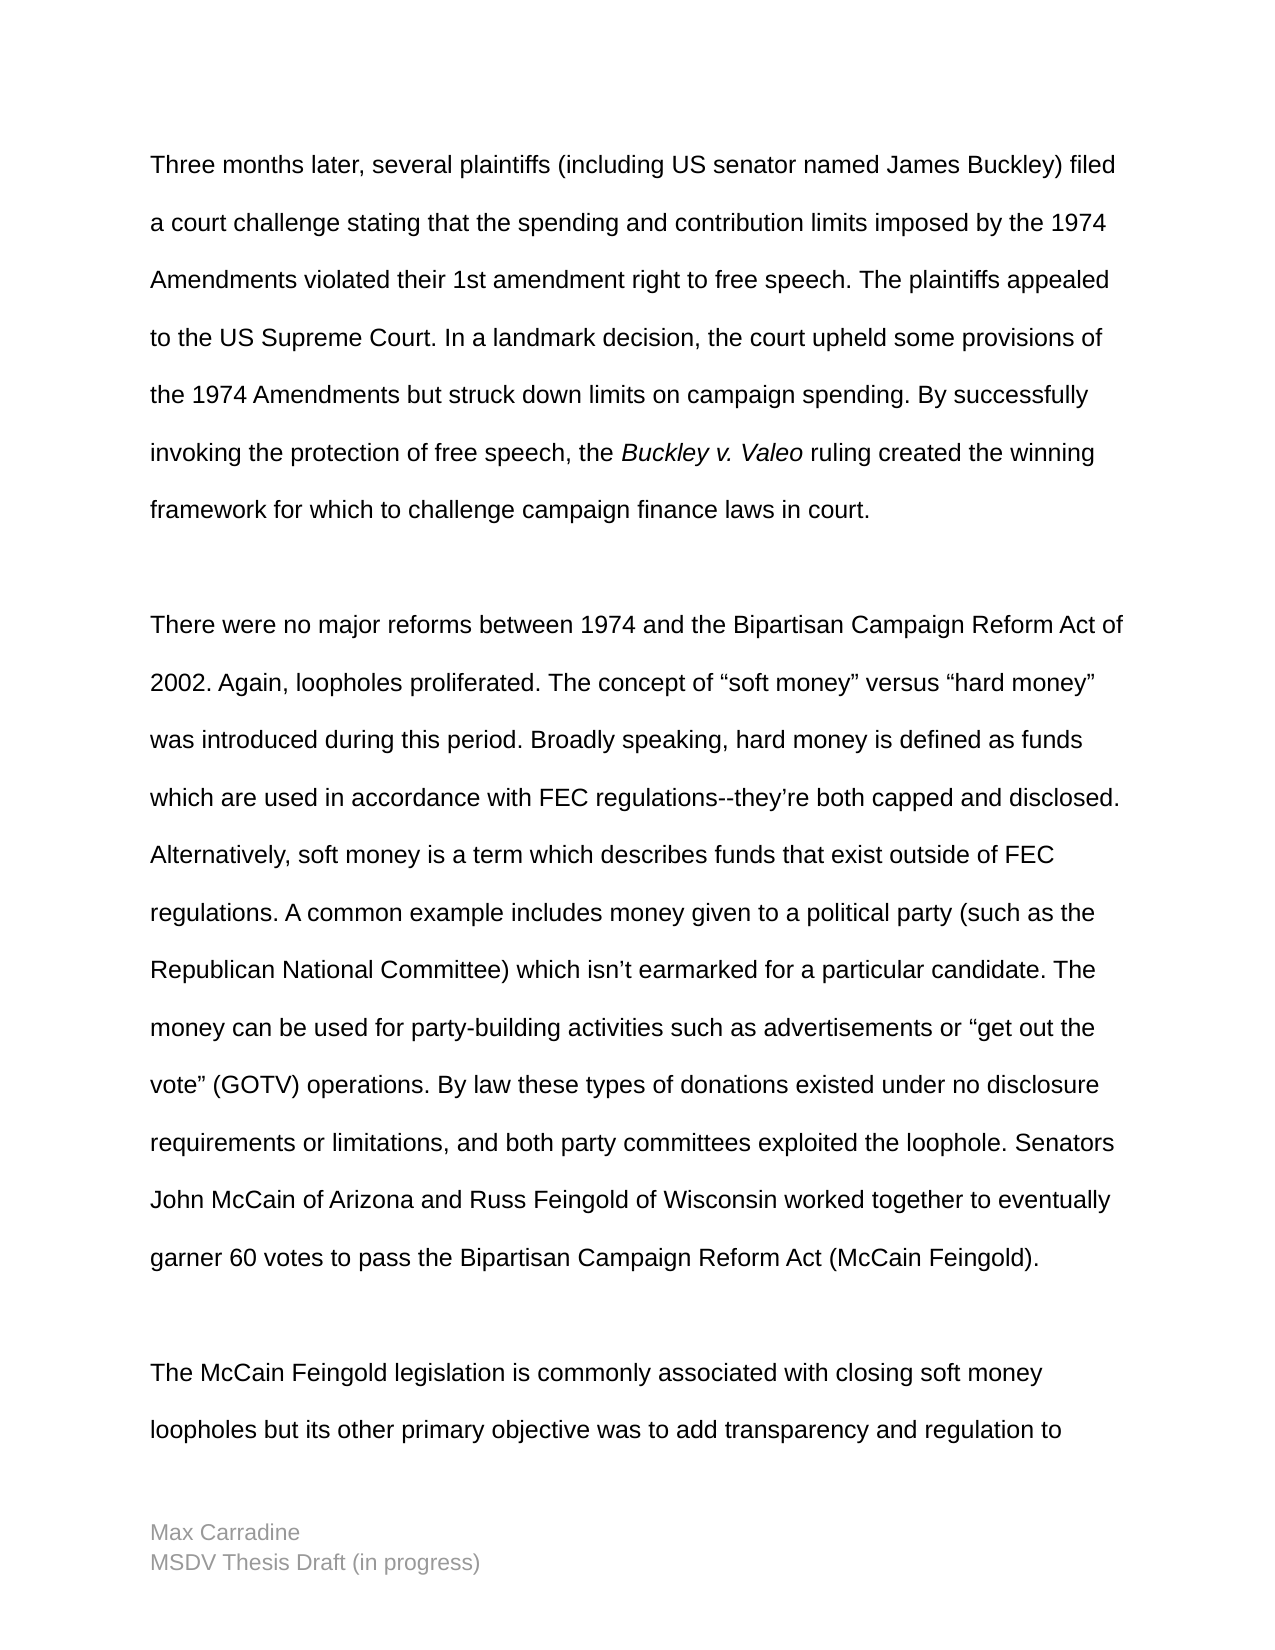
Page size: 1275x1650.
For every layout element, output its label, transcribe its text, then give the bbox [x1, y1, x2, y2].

text There were no major reforms between 1974 and the Bipartisan Campaign Reform Act of 2002. Again, loopholes proliferated. The concept of “soft money” versus “hard money” was introduced during this period. Broadly speaking, hard money is defined as funds which are used in accordance with FEC regulations--they’re both capped and disclosed. Alternatively, soft money is a term which describes funds that exist outside of FEC regulations. A common example includes money given to a political party (such as the Republican National Committee) which isn’t earmarked for a particular candidate. The money can be used for party-building activities such as advertisements or “get out the vote” (GOTV) operations. By law these types of donations existed under no disclosure requirements or limitations, and both party committees exploited the loophole. Senators John McCain of Arizona and Russ Feingold of Wisconsin worked together to eventually garner 60 votes to pass the Bipartisan Campaign Reform Act (McCain Feingold). [150, 610, 1125, 1271]
text The McCain Feingold legislation is commonly associated with closing soft money loopholes but its other primary objective was to add transparency and regulation to [150, 1357, 1125, 1444]
text Three months later, several plaintiffs (including US senator named James Buckley) filed a court challenge stating that the spending and contribution limits imposed by the 1974 Amendments violated their 1st amendment right to free speech. The plaintiffs appealed to the US Supreme Court. In a landmark decision, the court upheld some provisions of the 1974 Amendments but struck down limits on campaign spending. By successfully invoking the protection of free speech, the Buckley v. Valeo ruling created the winning framework for which to challenge campaign finance laws in court. [150, 150, 1125, 524]
